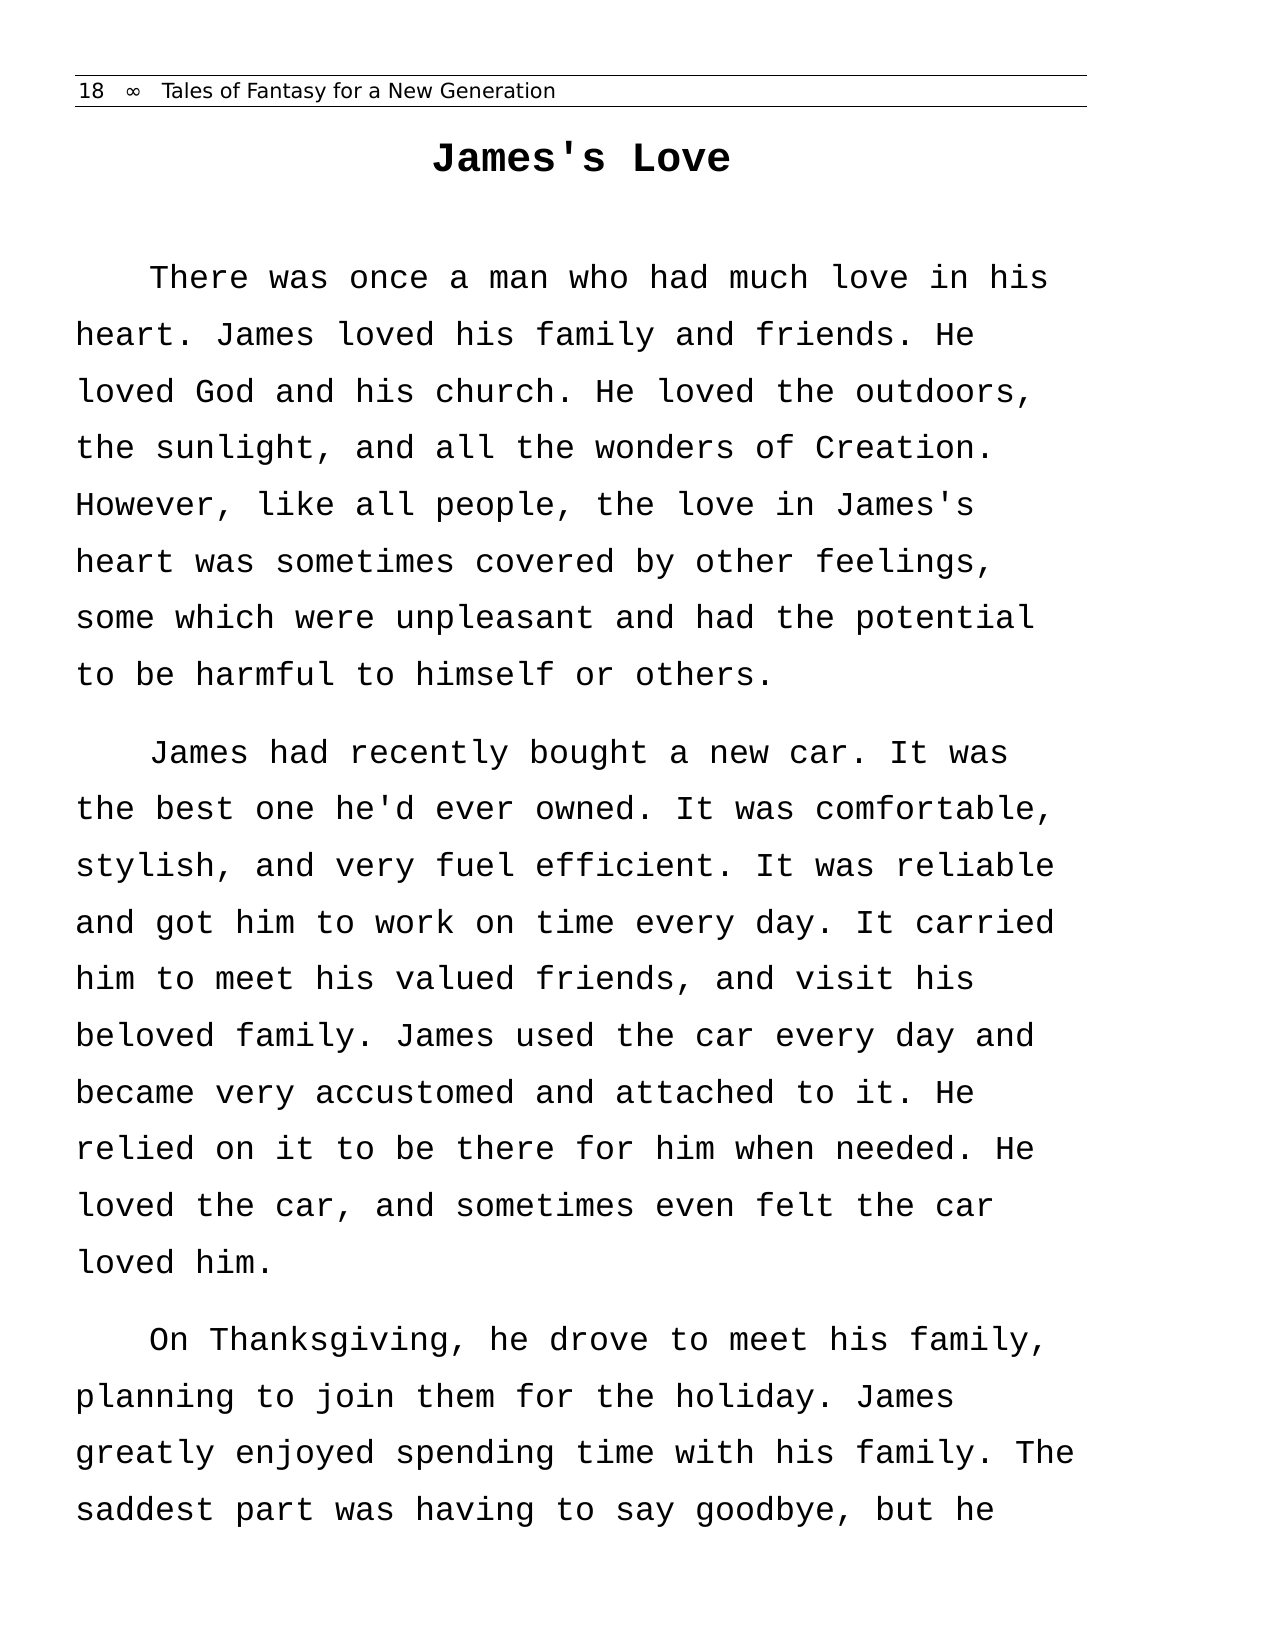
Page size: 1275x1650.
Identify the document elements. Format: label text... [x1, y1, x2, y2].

text There was once a man who had much love in his heart. James loved his family and friends. He loved God and his church. He loved the outdoors, the sunlight, and all the wonders of Creation. However, like all people, the love in James's heart was sometimes covered by other feelings, some which were unpleasant and had the potential to be harmful to himself or others. [75, 261, 1087, 696]
text James had recently bought a new car. It was the best one he'd ever owned. It was comfortable, stylish, and very fuel efficient. It was reliable and got him to work on time every day. It carried him to meet his valued friends, and visit his beloved family. James used the car every day and became very accustomed and attached to it. He relied on it to be there for him when needed. He loved the car, and sometimes even felt the car loved him. [75, 735, 1087, 1283]
text James's Love [75, 137, 1087, 184]
text On Thanksgiving, he drove to meet his family, planning to join them for the holiday. James greatly enjoyed spending time with his family. The saddest part was having to say goodbye, but he [75, 1323, 1087, 1531]
